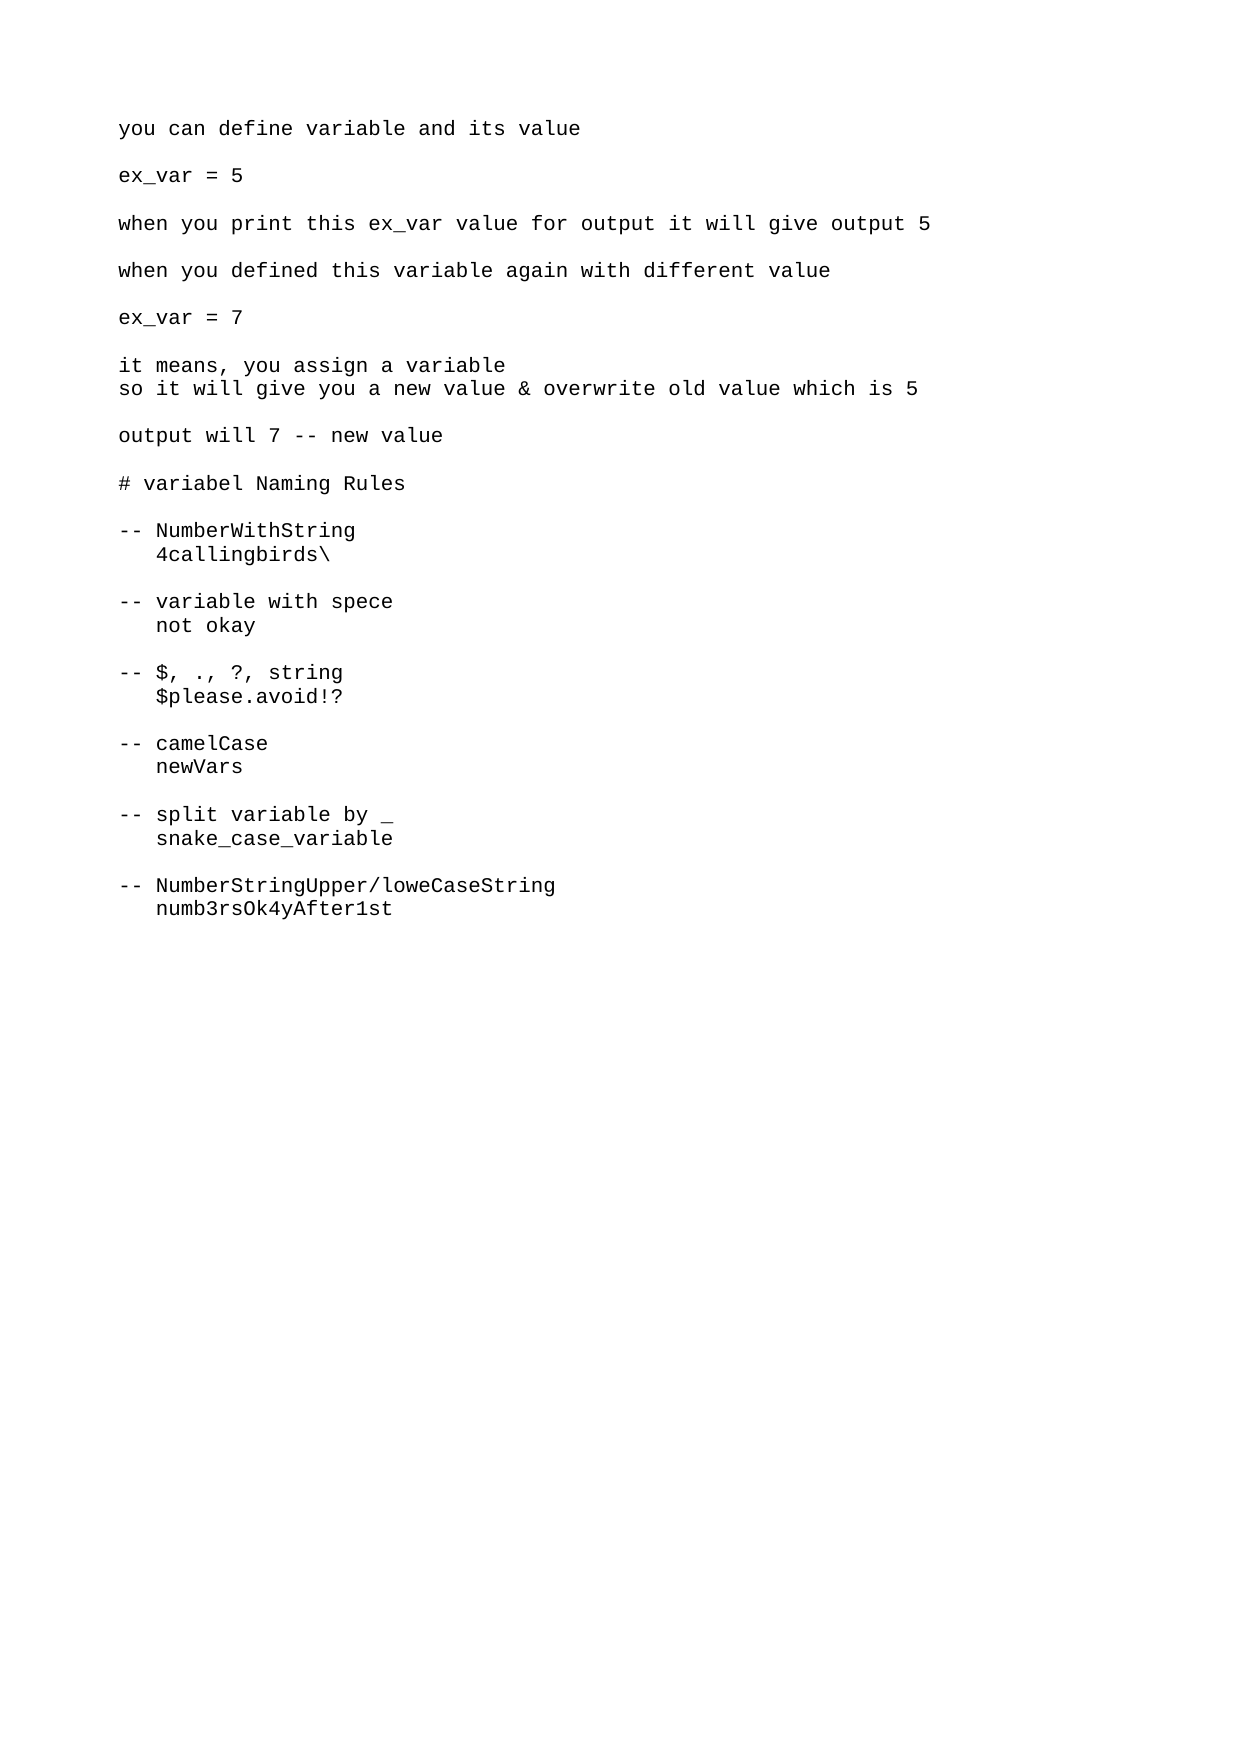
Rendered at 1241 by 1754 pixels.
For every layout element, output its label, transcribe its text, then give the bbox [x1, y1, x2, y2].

text newVars [118, 757, 1122, 780]
text -- variable with spece [118, 591, 1122, 615]
text -- camelCase [118, 733, 1122, 757]
text when you print this ex_var value for output it will give output 5 [118, 213, 1122, 236]
text snake_case_variable [118, 827, 1122, 851]
text -- NumberWithString [118, 520, 1122, 544]
text numb3rsOk4yAfter1st [118, 898, 1122, 922]
text so it will give you a new value & overwrite old value which is 5 [118, 378, 1122, 402]
text not okay [118, 615, 1122, 638]
text ex_var = 5 [118, 165, 1122, 189]
text -- $, ., ?, string [118, 662, 1122, 686]
text $please.avoid!? [118, 686, 1122, 709]
text when you defined this variable again with different value [118, 260, 1122, 284]
text -- split variable by _ [118, 804, 1122, 827]
text you can define variable and its value [118, 118, 1122, 142]
text -- NumberStringUpper/loweCaseString [118, 875, 1122, 898]
text it means, you assign a variable [118, 354, 1122, 378]
text # variabel Naming Rules [118, 473, 1122, 496]
text ex_var = 7 [118, 307, 1122, 331]
text 4callingbirds\ [118, 544, 1122, 567]
text output will 7 -- new value [118, 426, 1122, 449]
